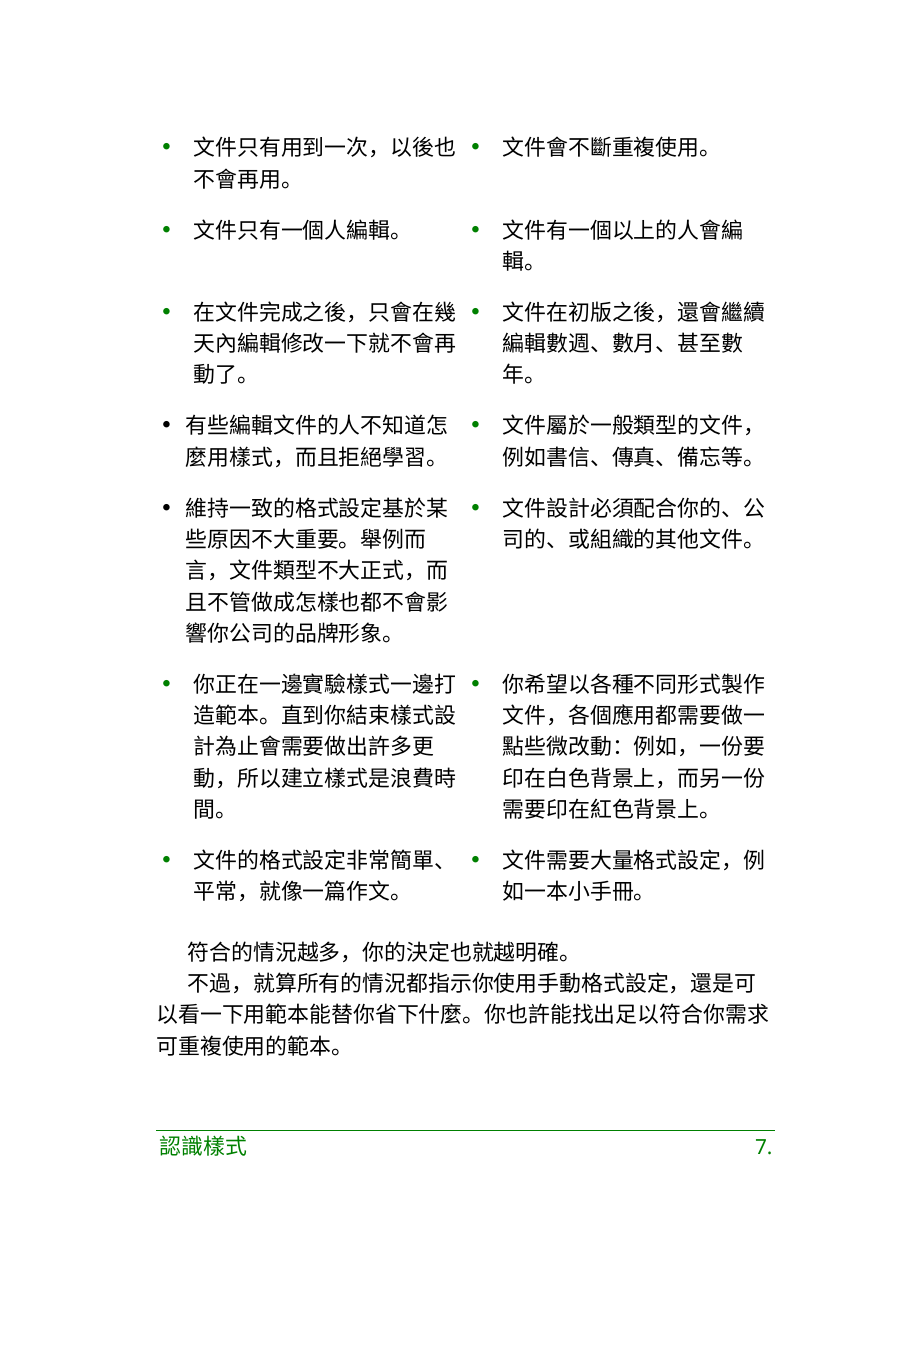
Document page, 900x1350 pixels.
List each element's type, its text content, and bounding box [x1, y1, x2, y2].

text 符合的情況越多，你的決定也就越明確。 [156, 935, 775, 967]
table_cell 有些編輯文件的人不知道怎麼用樣式，而且拒絕學習。 [156, 403, 466, 485]
table_cell 文件只有一個人編輯。 [156, 207, 466, 289]
table_cell 文件會不斷重複使用。 [466, 125, 775, 207]
table_cell 文件的格式設定非常簡單、平常，就像一篇作文。 [156, 838, 466, 920]
text 不過，就算所有的情況都指示你使用手動格式設定，還是可以看一下用範本能替你省下什麼。你也許能找出足以符合你需求可重複使用的範本。 [156, 967, 775, 1060]
table_cell 你希望以各種不同形式製作文件，各個應用都需要做一點些微改動：例如，一份要印在白色背景上，而另一份需要印在紅色背景上。 [466, 661, 775, 837]
table_cell 文件只有用到一次，以後也不會再用。 [156, 125, 466, 207]
table_cell 文件有一個以上的人會編輯。 [466, 207, 775, 289]
table_cell 文件在初版之後，還會繼續編輯數週、數月、甚至數年。 [466, 290, 775, 403]
table_cell 文件設計必須配合你的、公司的、或組織的其他文件。 [466, 485, 775, 661]
table_cell 文件需要大量格式設定，例如一本小手冊。 [466, 838, 775, 920]
table_cell 文件屬於一般類型的文件，例如書信、傳真、備忘等。 [466, 403, 775, 485]
table_cell 你正在一邊實驗樣式一邊打造範本。直到你結束樣式設計為止會需要做出許多更動，所以建立樣式是浪費時間。 [156, 661, 466, 837]
table_cell 在文件完成之後，只會在幾天內編輯修改一下就不會再動了。 [156, 290, 466, 403]
table_cell 維持一致的格式設定基於某些原因不大重要。舉例而言，文件類型不大正式，而且不管做成怎樣也都不會影響你公司的品牌形象。 [156, 485, 466, 661]
